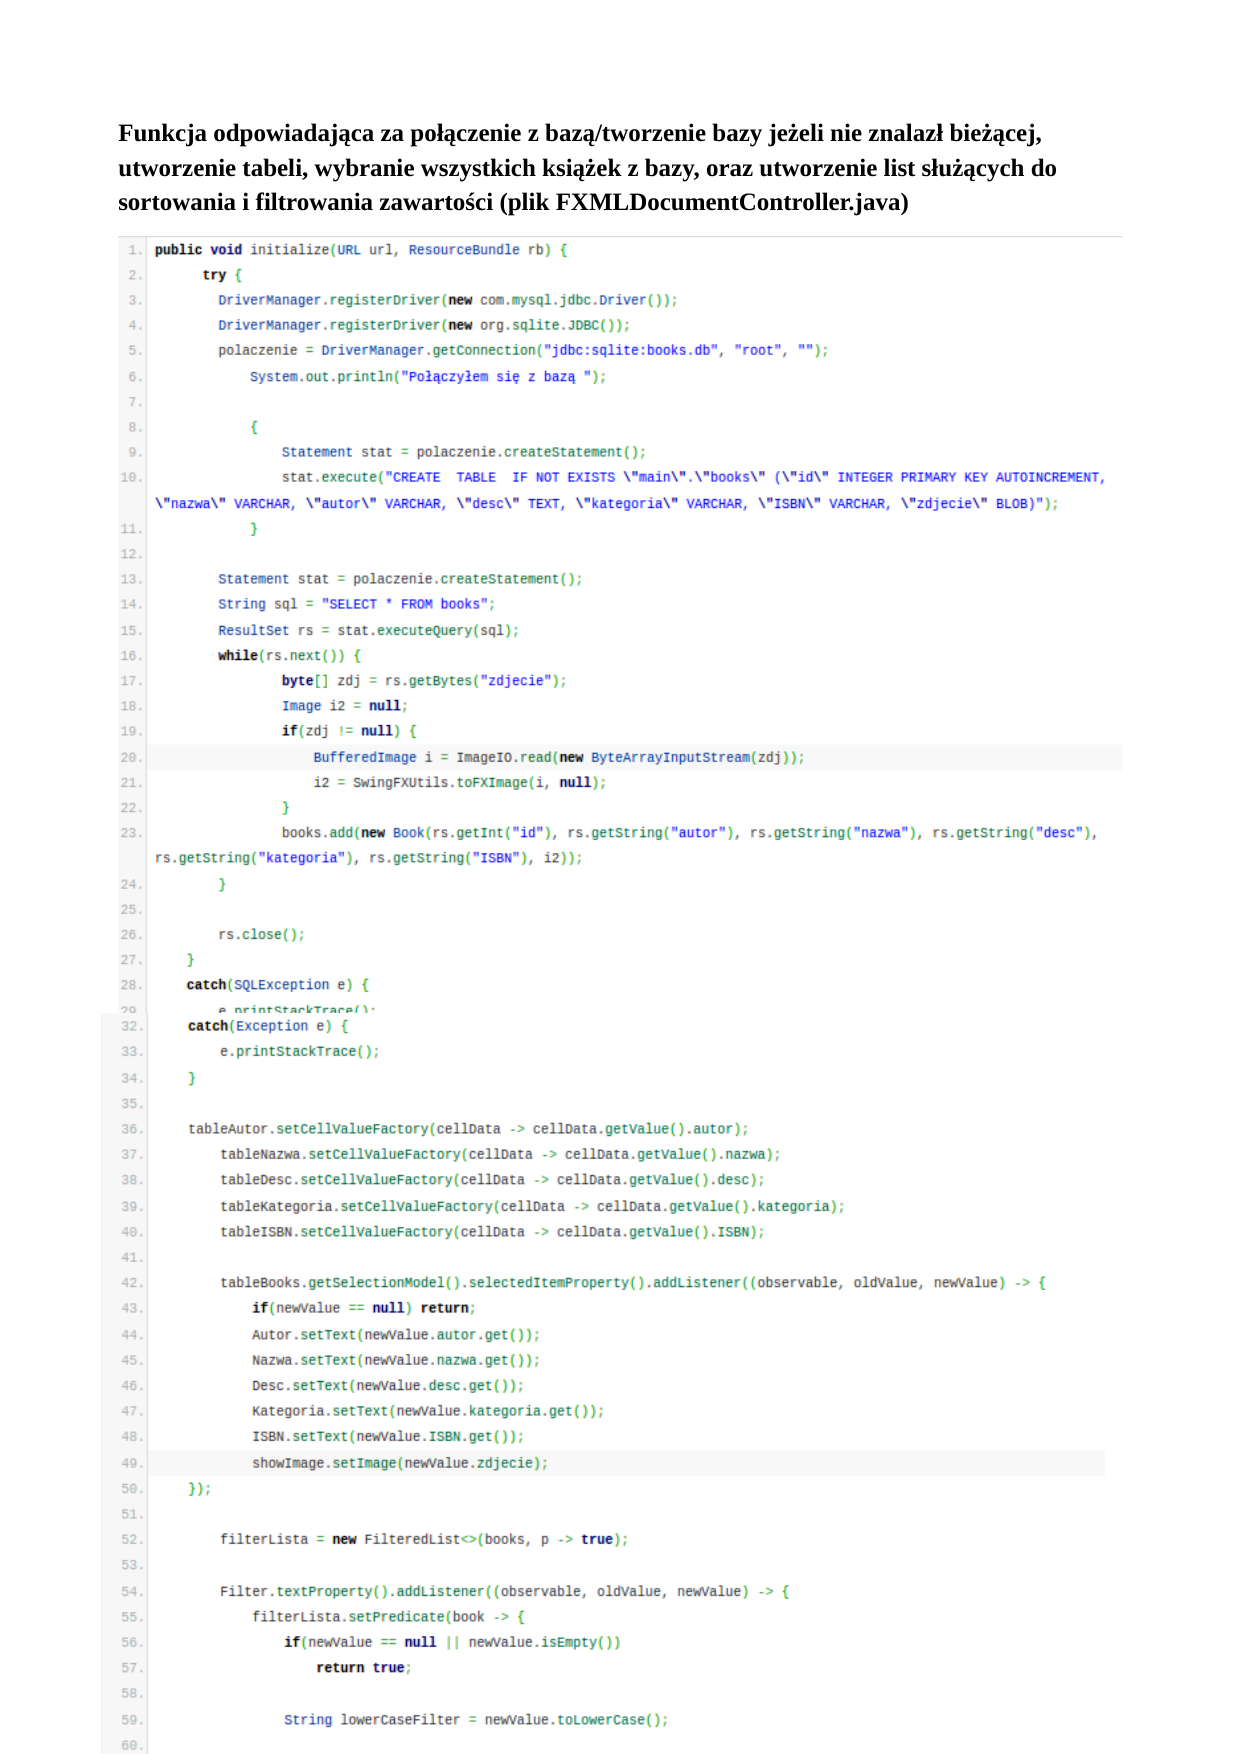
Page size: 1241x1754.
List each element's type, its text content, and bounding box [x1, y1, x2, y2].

picture [101, 236, 1123, 1754]
text Funkcja odpowiadająca za połączenie z bazą/tworzenie bazy jeżeli nie znalazł bieżącej, utworzenie tabeli, wybranie wszystkich książek z bazy, oraz utworzenie list służących do sortowania i filtrowania zawartości (plik FXMLDocumentController.java) [118, 118, 1122, 216]
